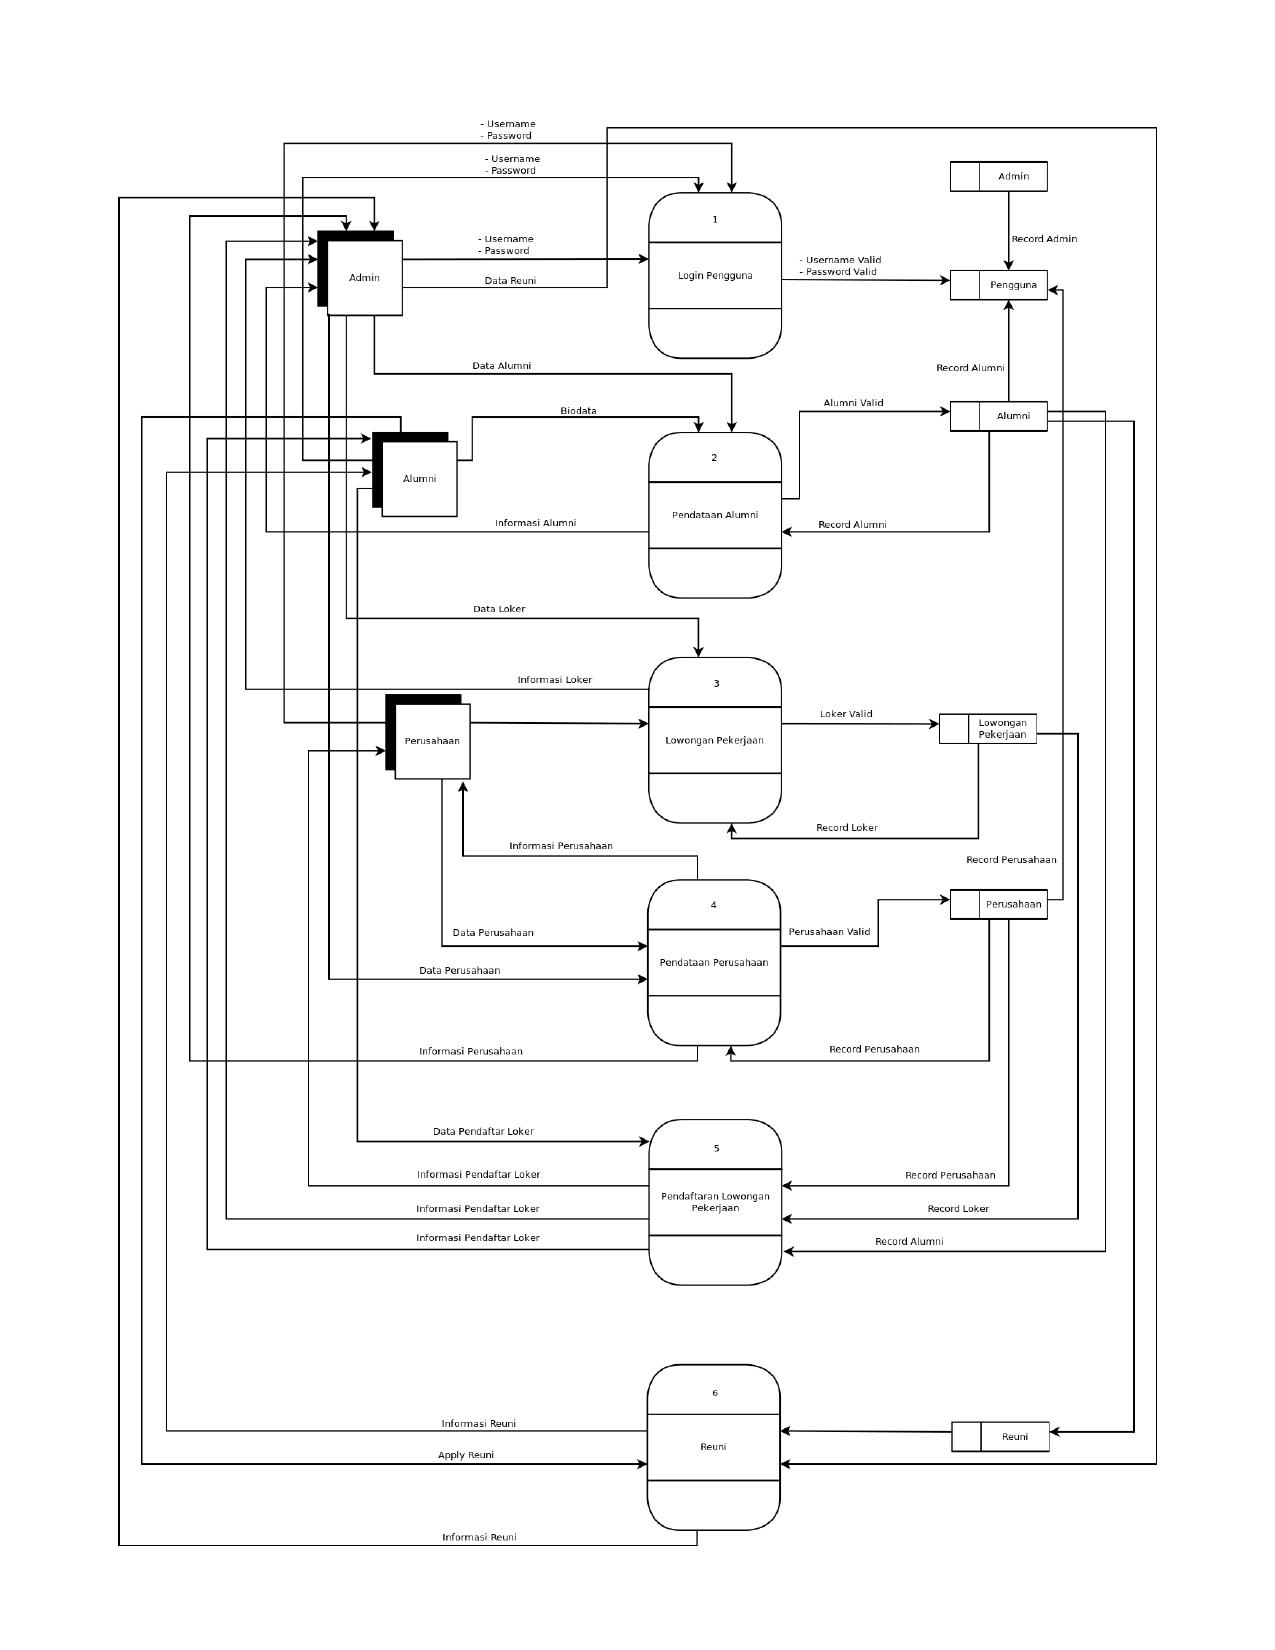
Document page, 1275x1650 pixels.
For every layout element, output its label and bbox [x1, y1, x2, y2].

picture [118, 118, 1157, 1546]
